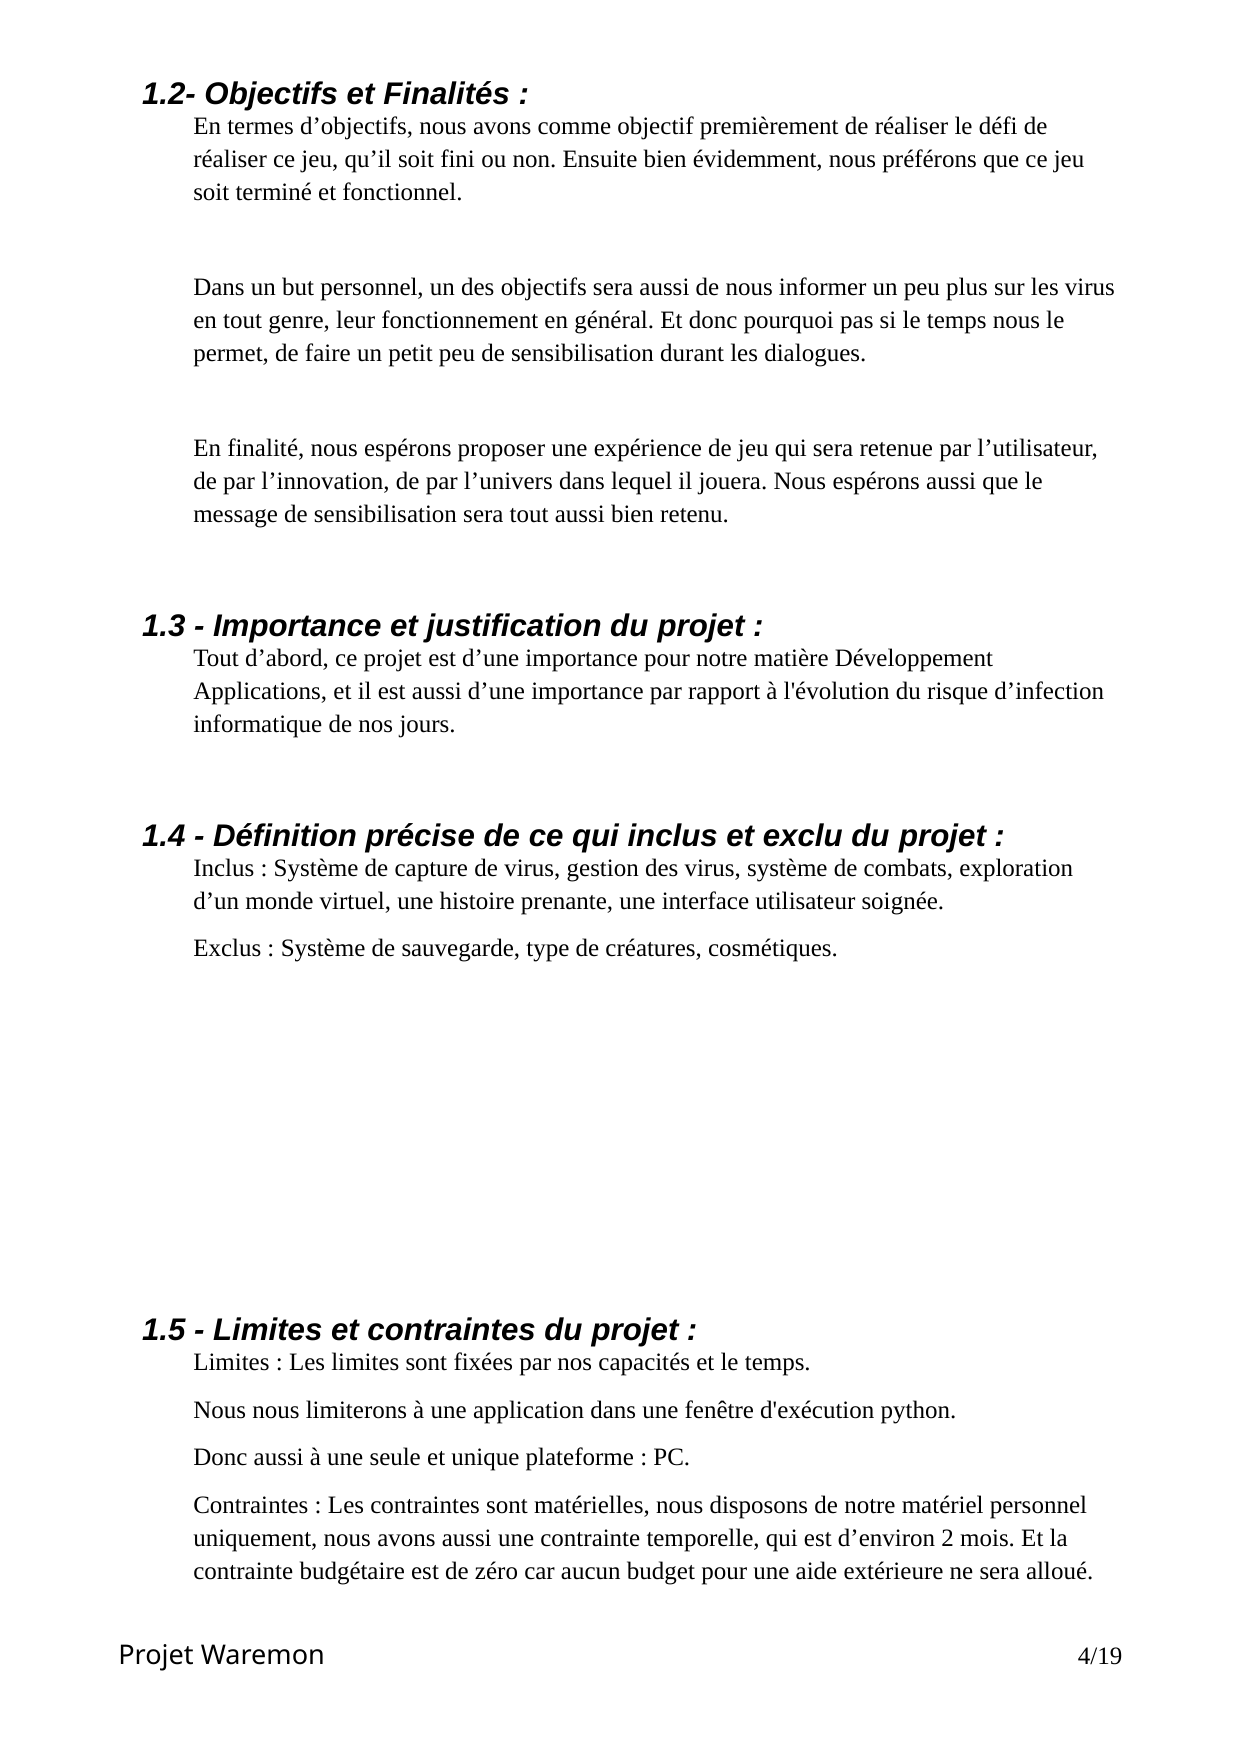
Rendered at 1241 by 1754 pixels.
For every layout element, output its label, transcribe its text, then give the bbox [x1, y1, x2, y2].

text Limites : Les limites sont fixées par nos capacités et le temps. [193, 1347, 1122, 1376]
text En finalité, nous espérons proposer une expérience de jeu qui sera retenue par l’utilisateur, de par l’innovation, de par l’univers dans lequel il jouera. Nous espérons aussi que le message de sensibilisation sera tout aussi bien retenu. [193, 433, 1122, 528]
text Contraintes : Les contraintes sont matérielles, nous disposons de notre matériel personnel uniquement, nous avons aussi une contrainte temporelle, qui est d’environ 2 mois. Et la contrainte budgétaire est de zéro car aucun budget pour une aide extérieure ne sera alloué. [193, 1490, 1122, 1585]
text Nous nous limiterons à une application dans une fenêtre d'exécution python. [193, 1395, 1122, 1423]
text Donc aussi à une seule et unique plateforme : PC. [193, 1442, 1122, 1471]
subtitle 1.2- Objectifs et Finalités : [142, 75, 1122, 111]
text Tout d’abord, ce projet est d’une importance pour notre matière Développement Applications, et il est aussi d’une importance par rapport à l'évolution du risque d’infection informatique de nos jours. [193, 643, 1122, 738]
subtitle 1.5 - Limites et contraintes du projet : [142, 1311, 1122, 1347]
text Inclus : Système de capture de virus, gestion des virus, système de combats, exploration d’un monde virtuel, une histoire prenante, une interface utilisateur soignée. [193, 853, 1122, 914]
subtitle 1.3 - Importance et justification du projet : [142, 607, 1122, 643]
subtitle 1.4 - Définition précise de ce qui inclus et exclu du projet : [142, 817, 1122, 853]
text En termes d’objectifs, nous avons comme objectif premièrement de réaliser le défi de réaliser ce jeu, qu’il soit fini ou non. Ensuite bien évidemment, nous préférons que ce jeu soit terminé et fonctionnel. [193, 111, 1122, 206]
text Dans un but personnel, un des objectifs sera aussi de nous informer un peu plus sur les virus en tout genre, leur fonctionnement en général. Et donc pourquoi pas si le temps nous le permet, de faire un petit peu de sensibilisation durant les dialogues. [193, 272, 1122, 367]
text Exclus : Système de sauvegarde, type de créatures, cosmétiques. [193, 933, 1122, 962]
